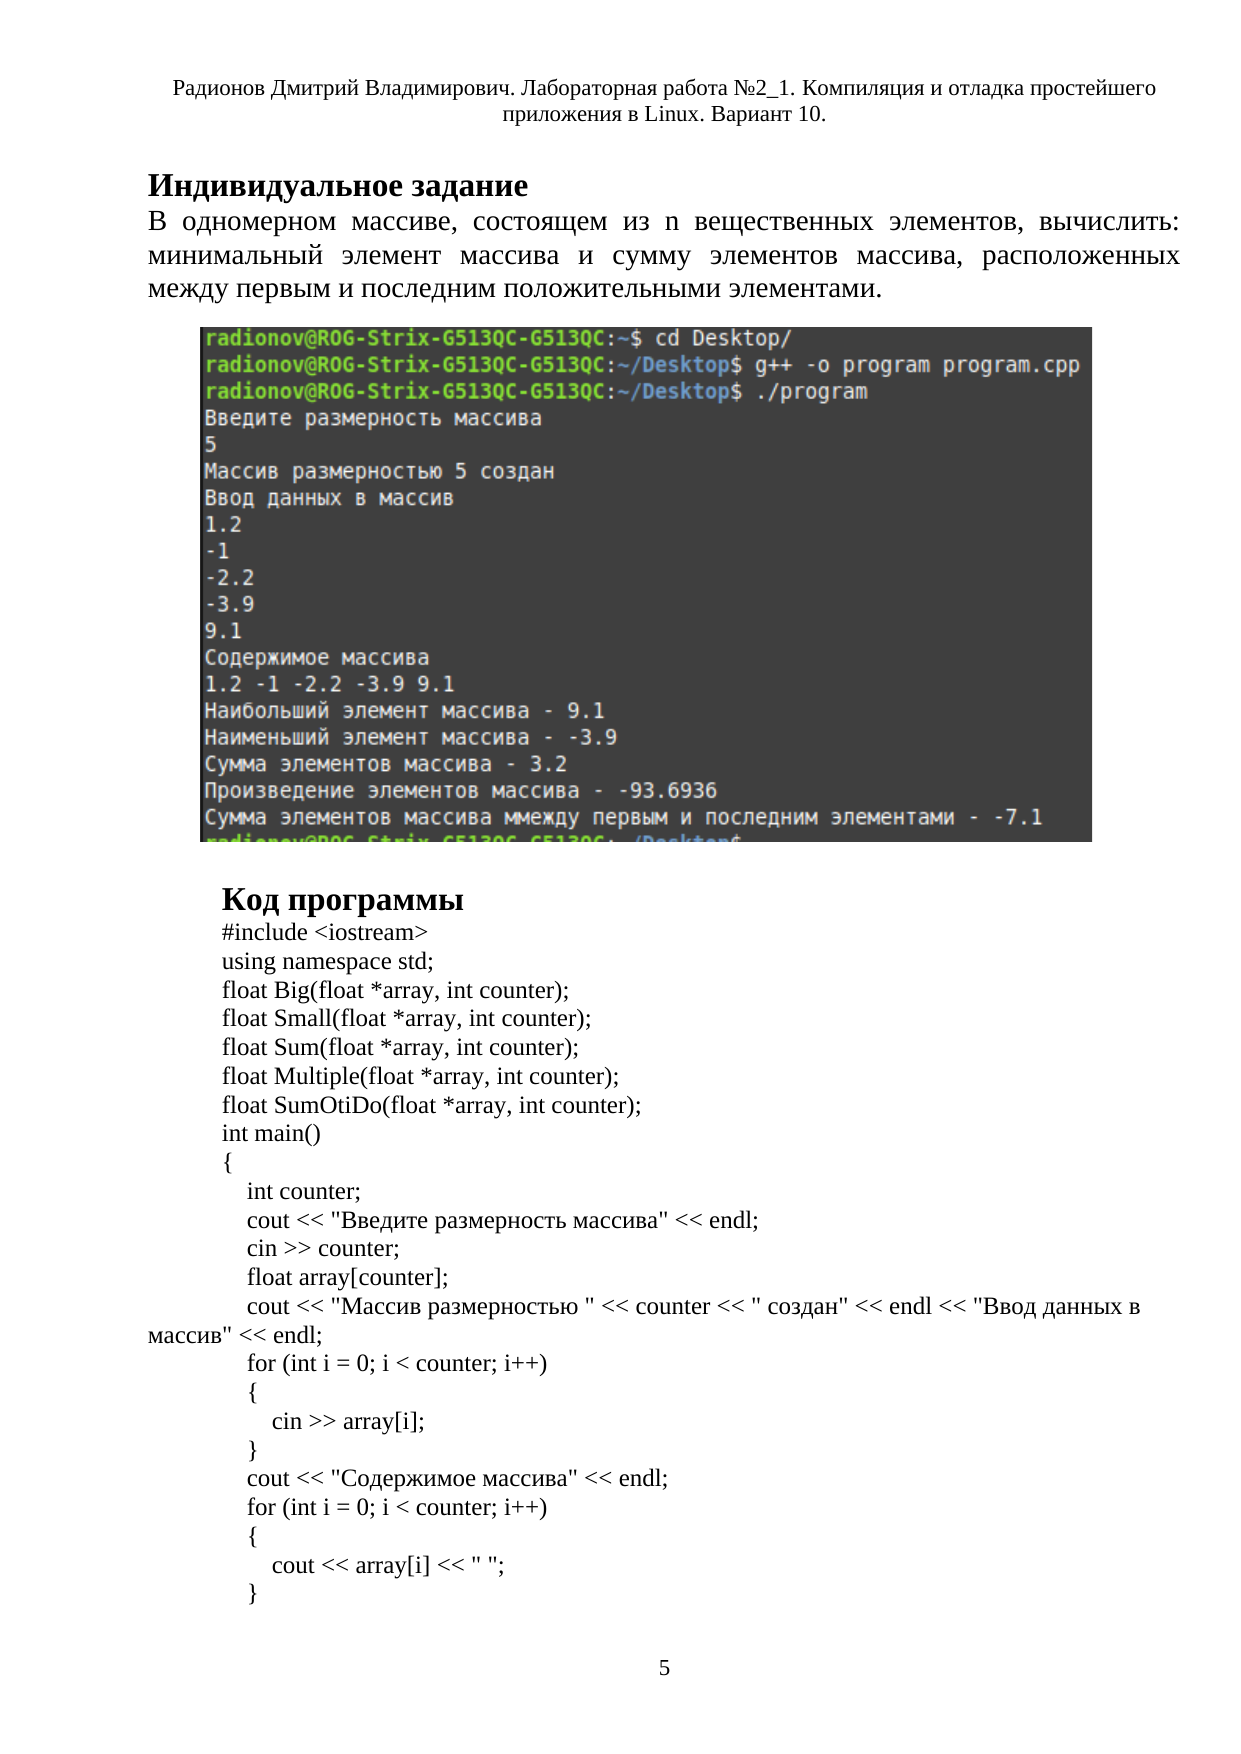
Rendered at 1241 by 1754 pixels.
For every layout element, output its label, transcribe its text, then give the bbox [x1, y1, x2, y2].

text Индивидуальное задание [148, 165, 1181, 203]
text float Sum(float *array, int counter); [148, 1032, 1181, 1061]
text cout << "Содержимое массива" << endl; [148, 1463, 1181, 1492]
text { [148, 1521, 1181, 1550]
text int counter; [148, 1176, 1181, 1205]
picture [200, 327, 1093, 842]
text float Multiple(float *array, int counter); [148, 1061, 1181, 1090]
text } [148, 1578, 1181, 1607]
text } [148, 1435, 1181, 1463]
text cout << array[i] << " "; [148, 1550, 1181, 1578]
text В одномерном массиве, состоящем из n вещественных элементов, вычислить: минимальный элемент массива и сумму элементов массива, расположенных между первым и последним положительными элементами. [148, 203, 1181, 304]
text cin >> array[i]; [148, 1406, 1181, 1435]
text cout << "Массив размерностью " << counter << " создан" << endl << "Ввод данных в массив" << endl; [148, 1291, 1181, 1348]
text #include <iostream> [148, 917, 1181, 946]
text { [148, 1377, 1181, 1406]
text { [148, 1147, 1181, 1176]
text float array[counter]; [148, 1262, 1181, 1291]
text float SumOtiDo(float *array, int counter); [148, 1090, 1181, 1118]
text float Small(float *array, int counter); [148, 1003, 1181, 1032]
text cout << "Введите размерность массива" << endl; [148, 1205, 1181, 1233]
text for (int i = 0; i < counter; i++) [148, 1492, 1181, 1521]
text using namespace std; [148, 946, 1181, 975]
text for (int i = 0; i < counter; i++) [148, 1348, 1181, 1377]
text int main() [148, 1118, 1181, 1147]
text Код программы [148, 879, 1181, 917]
text cin >> counter; [148, 1233, 1181, 1262]
text float Big(float *array, int counter); [148, 975, 1181, 1003]
